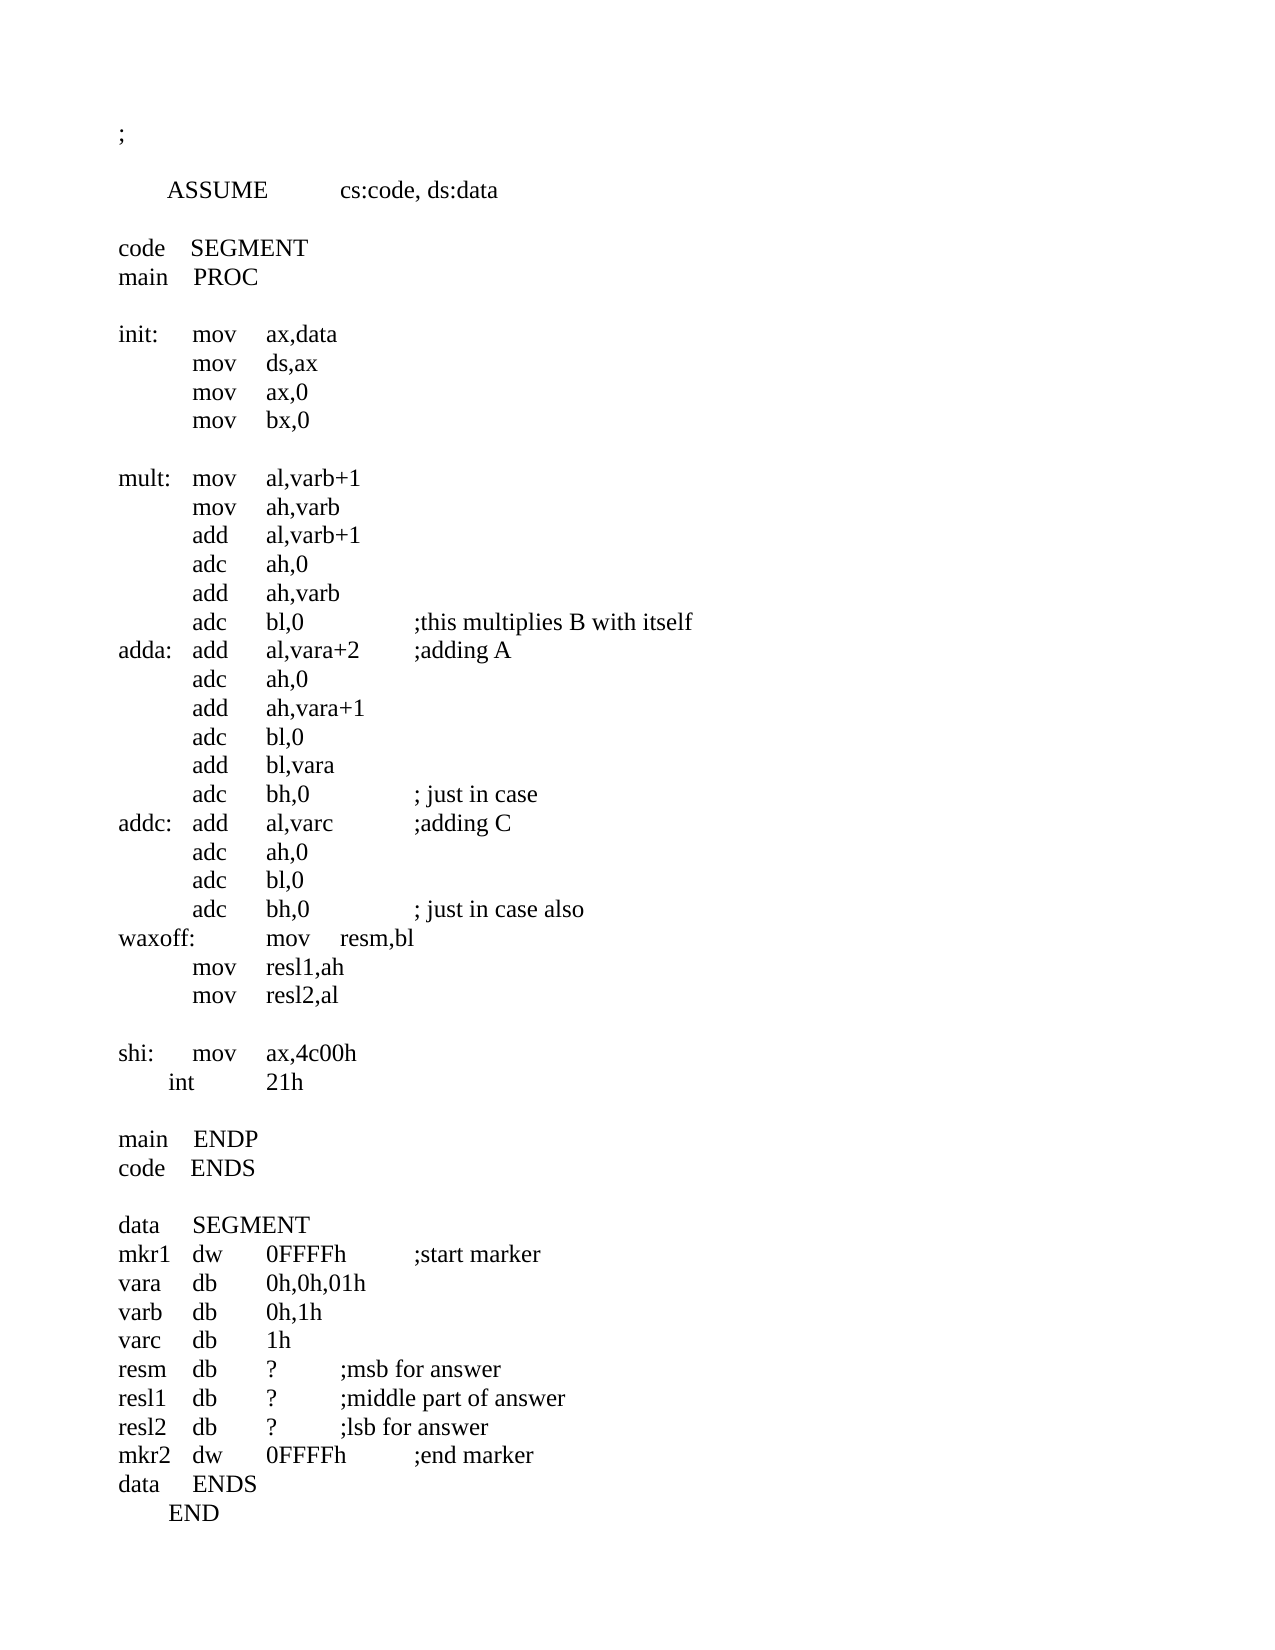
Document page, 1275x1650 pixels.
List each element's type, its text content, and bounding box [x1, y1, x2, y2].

text add al,varb+1 [118, 521, 1157, 549]
text adc bl,0 ;this multiplies B with itself [118, 607, 1157, 636]
text adc ah,0 [118, 837, 1157, 866]
text add bl,vara [118, 751, 1157, 779]
text ; [118, 118, 1157, 147]
text END [118, 1498, 1157, 1527]
text mov resl1,ah [118, 952, 1157, 981]
text add ah,varb [118, 578, 1157, 607]
text code SEGMENT [118, 233, 1157, 262]
text mkr2 dw 0FFFFh ;end marker [118, 1441, 1157, 1469]
text addc: add al,varc ;adding C [118, 808, 1157, 837]
text shi: mov ax,4c00h [118, 1038, 1157, 1067]
text ASSUME cs:code, ds:data [118, 176, 1157, 204]
text data SEGMENT [118, 1211, 1157, 1239]
text varc db 1h [118, 1326, 1157, 1354]
text adc ah,0 [118, 664, 1157, 693]
text mov bx,0 [118, 406, 1157, 434]
text mult: mov al,varb+1 [118, 463, 1157, 492]
text mkr1 dw 0FFFFh ;start marker [118, 1239, 1157, 1268]
text varb db 0h,1h [118, 1297, 1157, 1326]
text adc bl,0 [118, 866, 1157, 894]
text int 21h [118, 1067, 1157, 1096]
text resl1 db ? ;middle part of answer [118, 1383, 1157, 1412]
text mov ah,varb [118, 492, 1157, 521]
text mov ds,ax [118, 348, 1157, 377]
text waxoff: mov resm,bl [118, 923, 1157, 952]
text init: mov ax,data [118, 319, 1157, 348]
text adc ah,0 [118, 549, 1157, 578]
text vara db 0h,0h,01h [118, 1268, 1157, 1297]
text main PROC [118, 262, 1157, 291]
text resm db ? ;msb for answer [118, 1354, 1157, 1383]
text mov ax,0 [118, 377, 1157, 406]
text data ENDS [118, 1469, 1157, 1498]
text resl2 db ? ;lsb for answer [118, 1412, 1157, 1441]
text code ENDS [118, 1153, 1157, 1182]
text mov resl2,al [118, 981, 1157, 1009]
text adc bh,0 ; just in case also [118, 894, 1157, 923]
text adc bl,0 [118, 722, 1157, 751]
text main ENDP [118, 1124, 1157, 1153]
text adc bh,0 ; just in case [118, 779, 1157, 808]
text adda: add al,vara+2 ;adding A [118, 636, 1157, 664]
text add ah,vara+1 [118, 693, 1157, 722]
